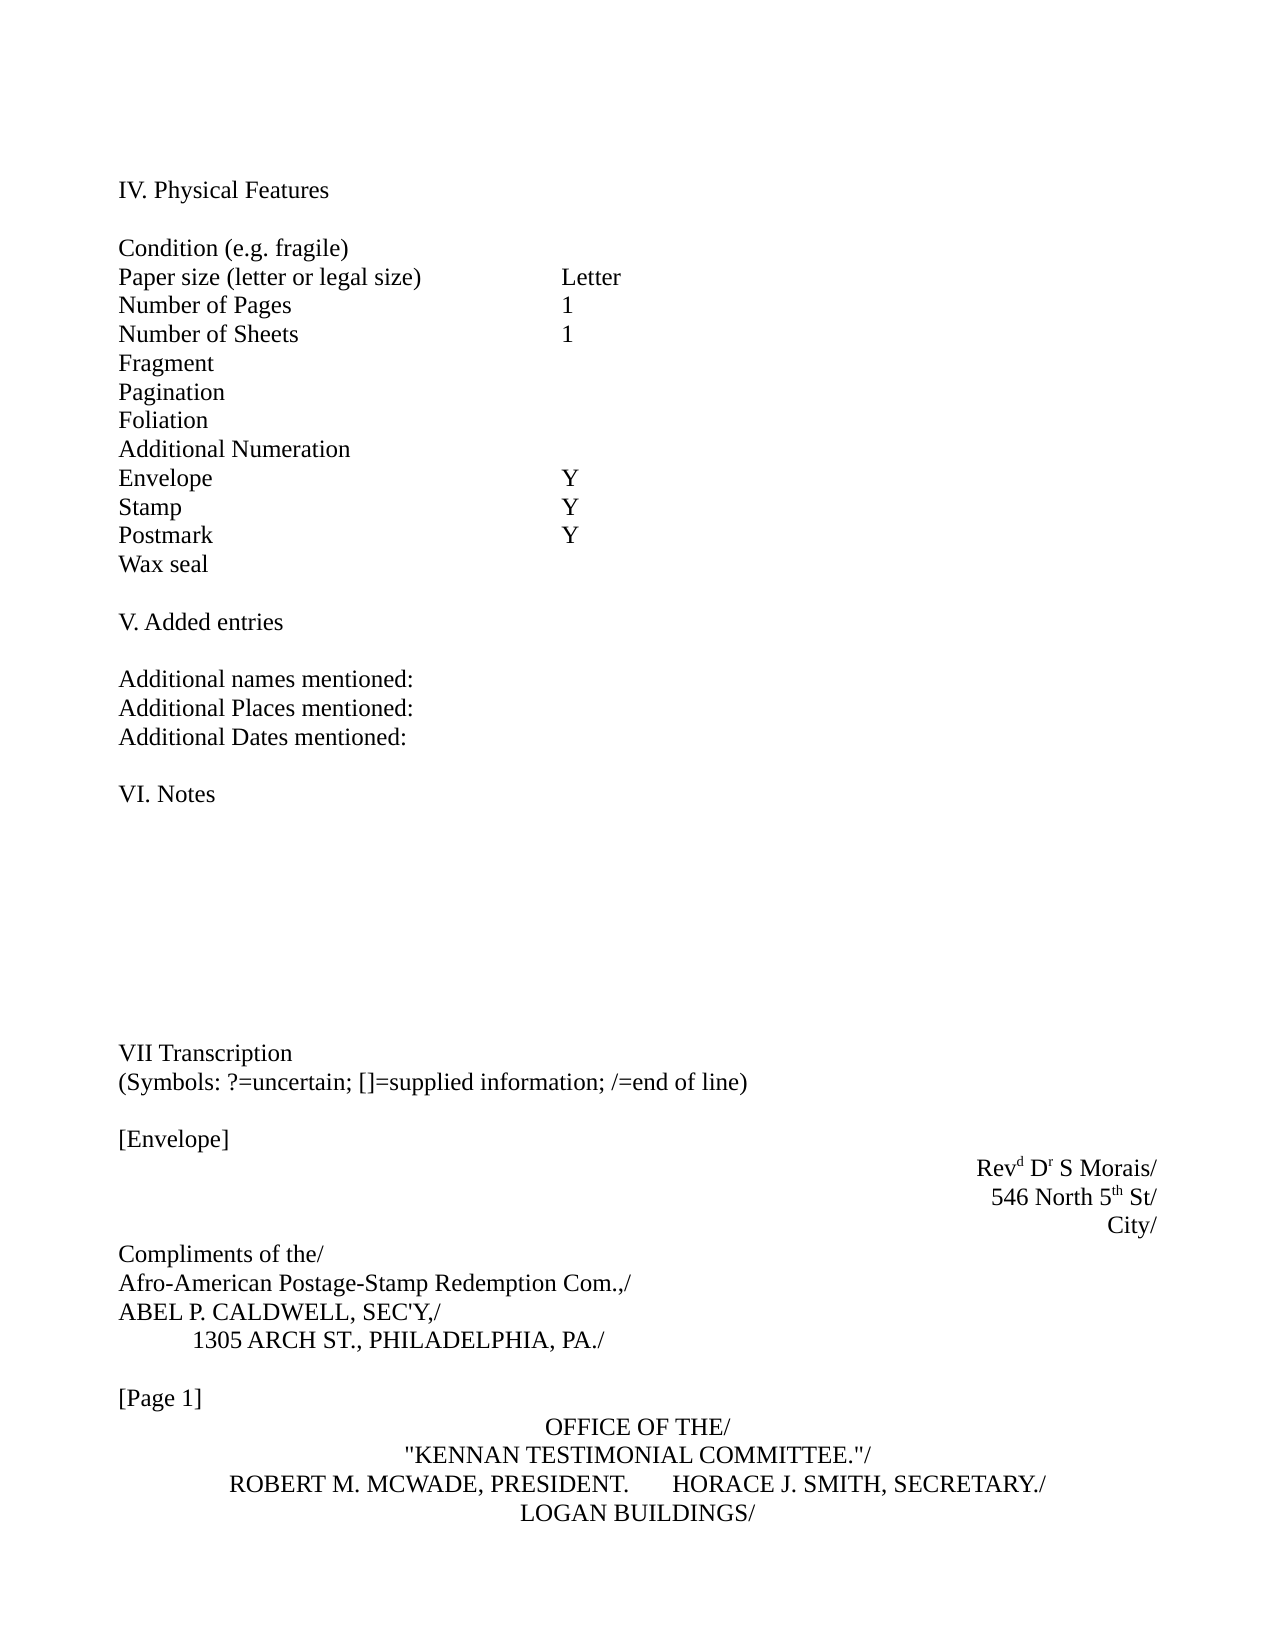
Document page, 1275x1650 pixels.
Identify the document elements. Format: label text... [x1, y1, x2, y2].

text VI. Notes [118, 779, 1157, 808]
text LOGAN BUILDINGS/ [118, 1498, 1157, 1527]
text Afro-American Postage-Stamp Redemption Com.,/ [118, 1268, 1157, 1297]
text 546 North 5th St/ [118, 1182, 1157, 1211]
text OFFICE OF THE/ [118, 1412, 1157, 1441]
text Postma rk Y [118, 521, 1157, 549]
text VII Transcription [118, 1038, 1157, 1067]
text (Symbols: ?=uncertain; []=supplied information; /=end of line) [118, 1067, 1157, 1096]
text "KENNAN TESTIMONIAL COMMITTEE."/ [118, 1441, 1157, 1469]
text Compliments of the/ [118, 1239, 1157, 1268]
text Additional Dates mentioned: [118, 722, 1157, 751]
text [Envelope] [118, 1124, 1157, 1153]
text ABEL P. CALDWELL, SEC'Y,/ [118, 1297, 1157, 1326]
text IV. Physical Features [118, 176, 1157, 204]
text Fragment [118, 348, 1157, 377]
text City/ [118, 1211, 1157, 1239]
text Additional names mentioned: [118, 664, 1157, 693]
text Number of Pages 1 [118, 291, 1157, 319]
text Condition (e.g. fragile) [118, 233, 1157, 262]
text Foliation [118, 406, 1157, 434]
text Pagination [118, 377, 1157, 406]
text Revd Dr S Morais/ [118, 1153, 1157, 1182]
text V. Added entries [118, 607, 1157, 636]
text 1305 ARCH ST., PHILADELPHIA, PA./ [118, 1326, 1157, 1354]
text [Page 1] [118, 1383, 1157, 1412]
text Envelope Y [118, 463, 1157, 492]
text Additional Places mentioned: [118, 693, 1157, 722]
text Additional Numeration [118, 434, 1157, 463]
text Stamp Y [118, 492, 1157, 521]
text Wax seal [118, 549, 1157, 578]
text Paper size (letter or legal size) Letter [118, 262, 1157, 291]
text Number of Sheets 1 [118, 319, 1157, 348]
text ROBERT M. MCWADE, PRESIDENT. HORACE J. SMITH, SECRETARY./ [118, 1469, 1157, 1498]
